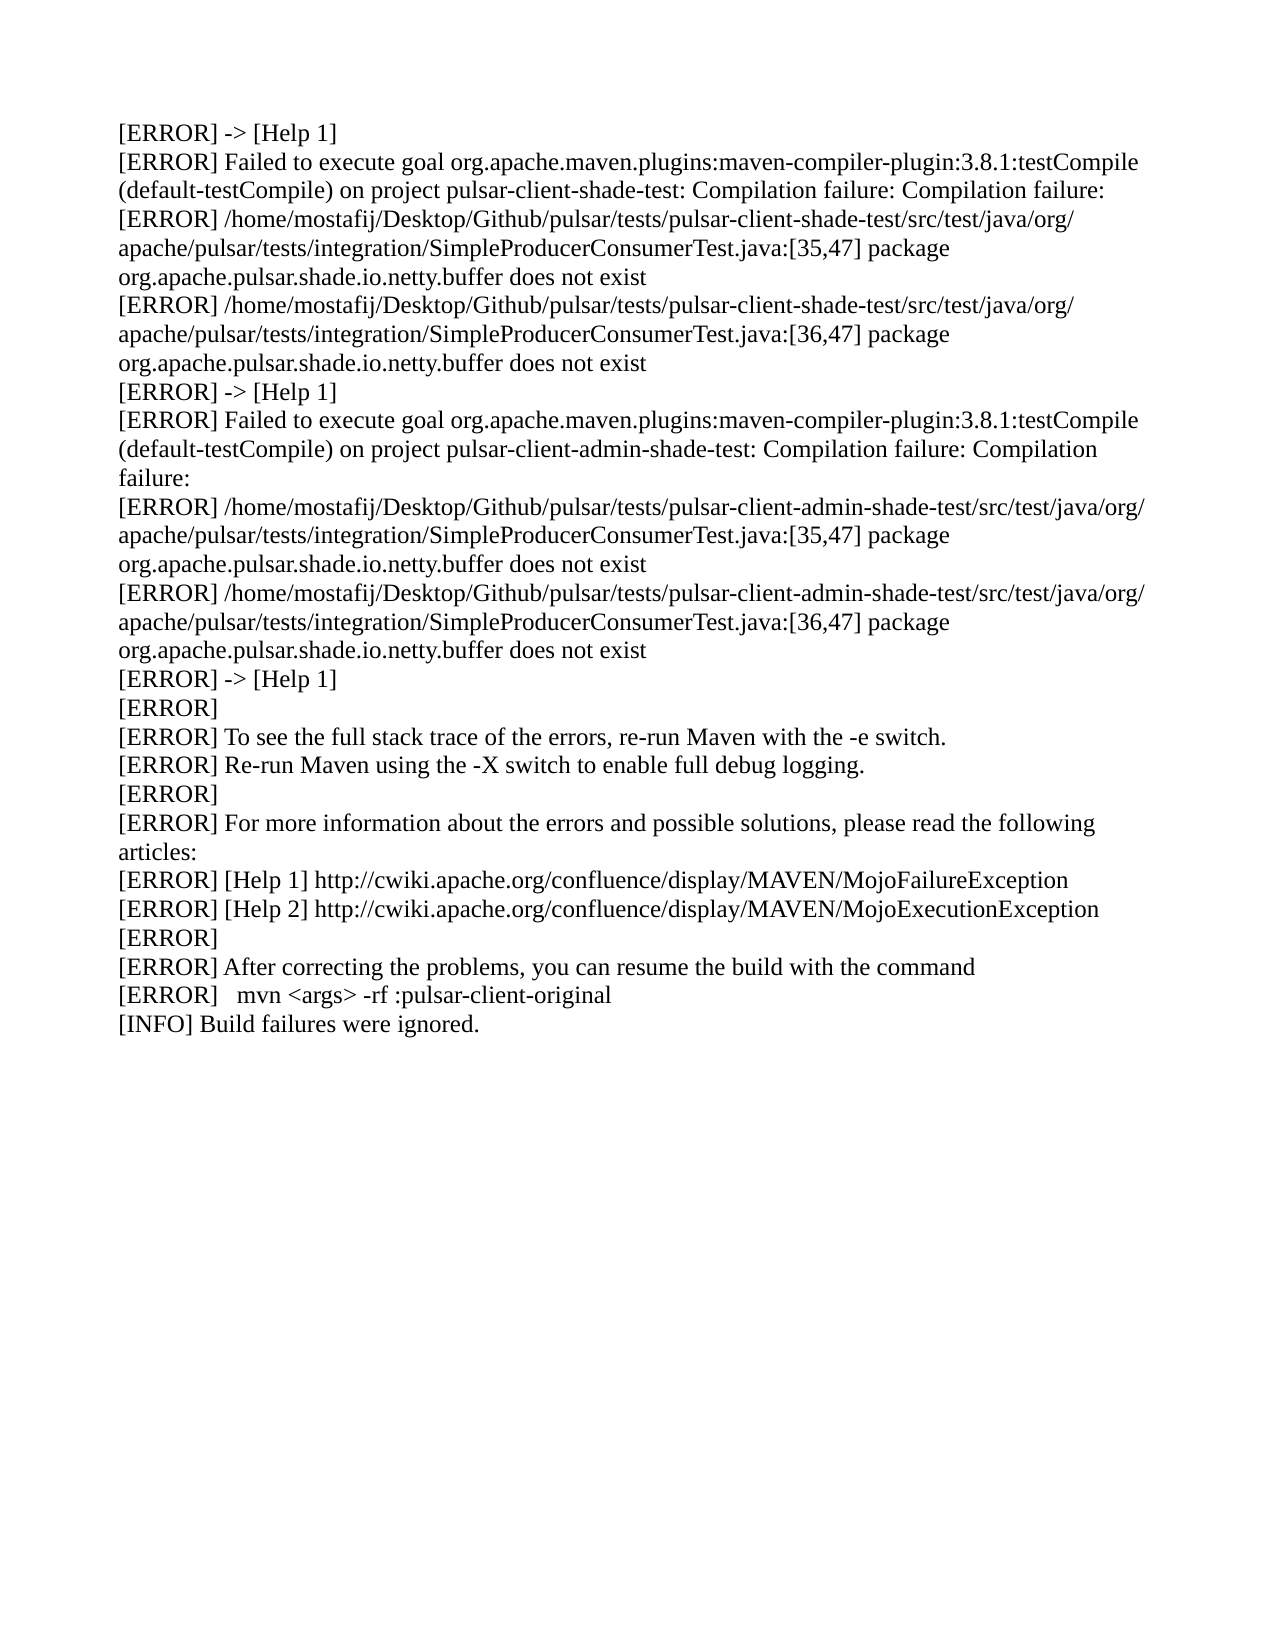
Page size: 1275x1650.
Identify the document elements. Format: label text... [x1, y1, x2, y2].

text [ERROR] To see the full stack trace of the errors, re-run Maven with the -e switch. [118, 722, 1157, 751]
text [ERROR] -> [Help 1] [118, 377, 1157, 406]
text [ERROR] /home/mostafij/Desktop/Github/pulsar/tests/pulsar-client-admin-shade-test/src/test/java/org/apache/pulsar/tests/integration/SimpleProducerConsumerTest.java:[35,47] package org.apache.pulsar.shade.io.netty.buffer does not exist [118, 492, 1157, 578]
text [ERROR] For more information about the errors and possible solutions, please read the following articles: [118, 808, 1157, 866]
text [ERROR] mvn <args> -rf :pulsar-client-original [118, 981, 1157, 1009]
text [ERROR] Failed to execute goal org.apache.maven.plugins:maven-compiler-plugin:3.8.1:testCompile (default-testCompile) on project pulsar-client-admin-shade-test: Compilation failure: Compilation failure: [118, 406, 1157, 492]
text [INFO] Build failures were ignored. [118, 1009, 1157, 1038]
text [ERROR] [118, 779, 1157, 808]
text [ERROR] -> [Help 1] [118, 118, 1157, 147]
text [ERROR] [Help 1] http://cwiki.apache.org/confluence/display/MAVEN/MojoFailureException [118, 866, 1157, 894]
text [ERROR] [118, 693, 1157, 722]
text [ERROR] /home/mostafij/Desktop/Github/pulsar/tests/pulsar-client-shade-test/src/test/java/org/apache/pulsar/tests/integration/SimpleProducerConsumerTest.java:[35,47] package org.apache.pulsar.shade.io.netty.buffer does not exist [118, 204, 1157, 291]
text [ERROR] After correcting the problems, you can resume the build with the command [118, 952, 1157, 981]
text [ERROR] [118, 923, 1157, 952]
text [ERROR] Failed to execute goal org.apache.maven.plugins:maven-compiler-plugin:3.8.1:testCompile (default-testCompile) on project pulsar-client-shade-test: Compilation failure: Compilation failure: [118, 147, 1157, 204]
text [ERROR] /home/mostafij/Desktop/Github/pulsar/tests/pulsar-client-admin-shade-test/src/test/java/org/apache/pulsar/tests/integration/SimpleProducerConsumerTest.java:[36,47] package org.apache.pulsar.shade.io.netty.buffer does not exist [118, 578, 1157, 664]
text [ERROR] -> [Help 1] [118, 664, 1157, 693]
text [ERROR] /home/mostafij/Desktop/Github/pulsar/tests/pulsar-client-shade-test/src/test/java/org/apache/pulsar/tests/integration/SimpleProducerConsumerTest.java:[36,47] package org.apache.pulsar.shade.io.netty.buffer does not exist [118, 291, 1157, 377]
text [ERROR] Re-run Maven using the -X switch to enable full debug logging. [118, 751, 1157, 779]
text [ERROR] [Help 2] http://cwiki.apache.org/confluence/display/MAVEN/MojoExecutionException [118, 894, 1157, 923]
